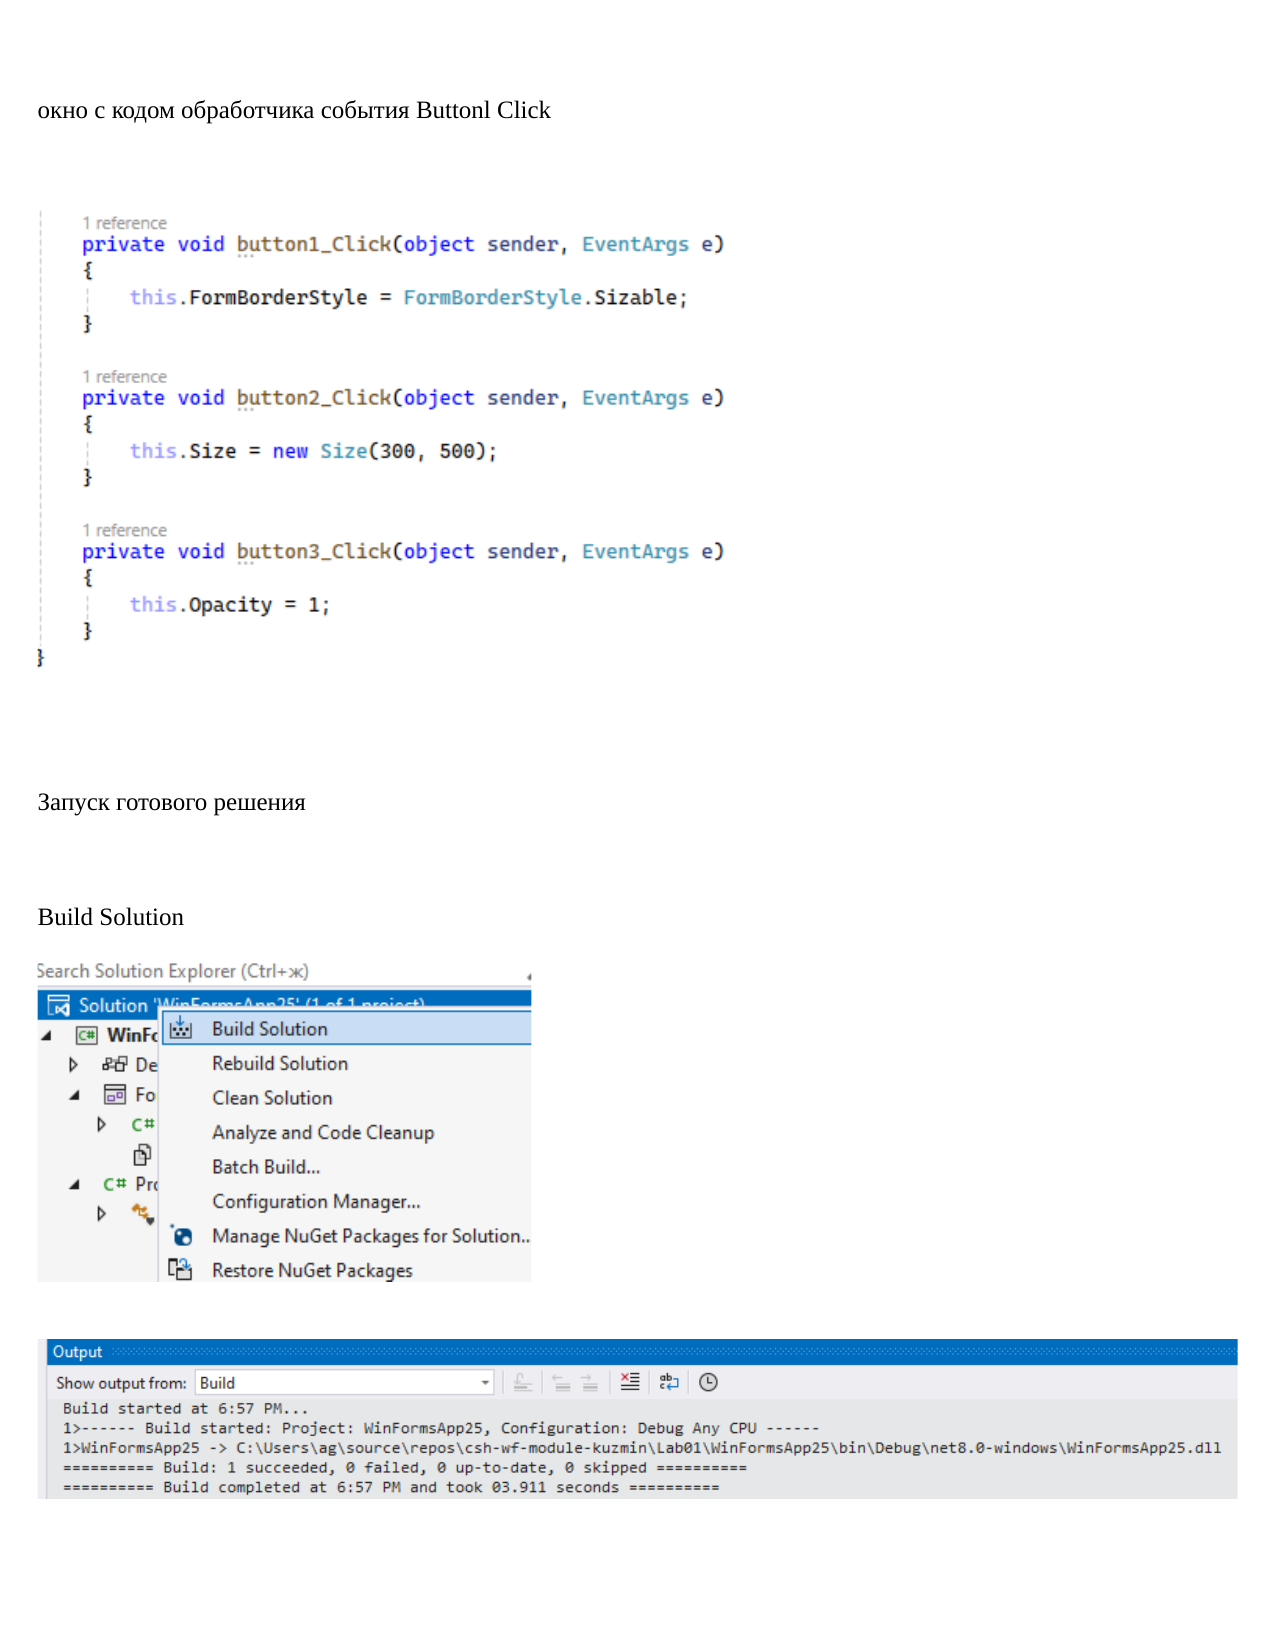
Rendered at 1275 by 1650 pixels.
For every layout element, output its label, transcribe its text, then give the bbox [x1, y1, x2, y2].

text окно с кодом обработчика события Buttonl Click [37, 95, 1237, 124]
picture [37, 210, 922, 673]
picture [37, 960, 532, 1282]
text Запуск готового решения [37, 787, 1237, 816]
picture [37, 1339, 1238, 1499]
text Build Solution [37, 902, 1237, 931]
